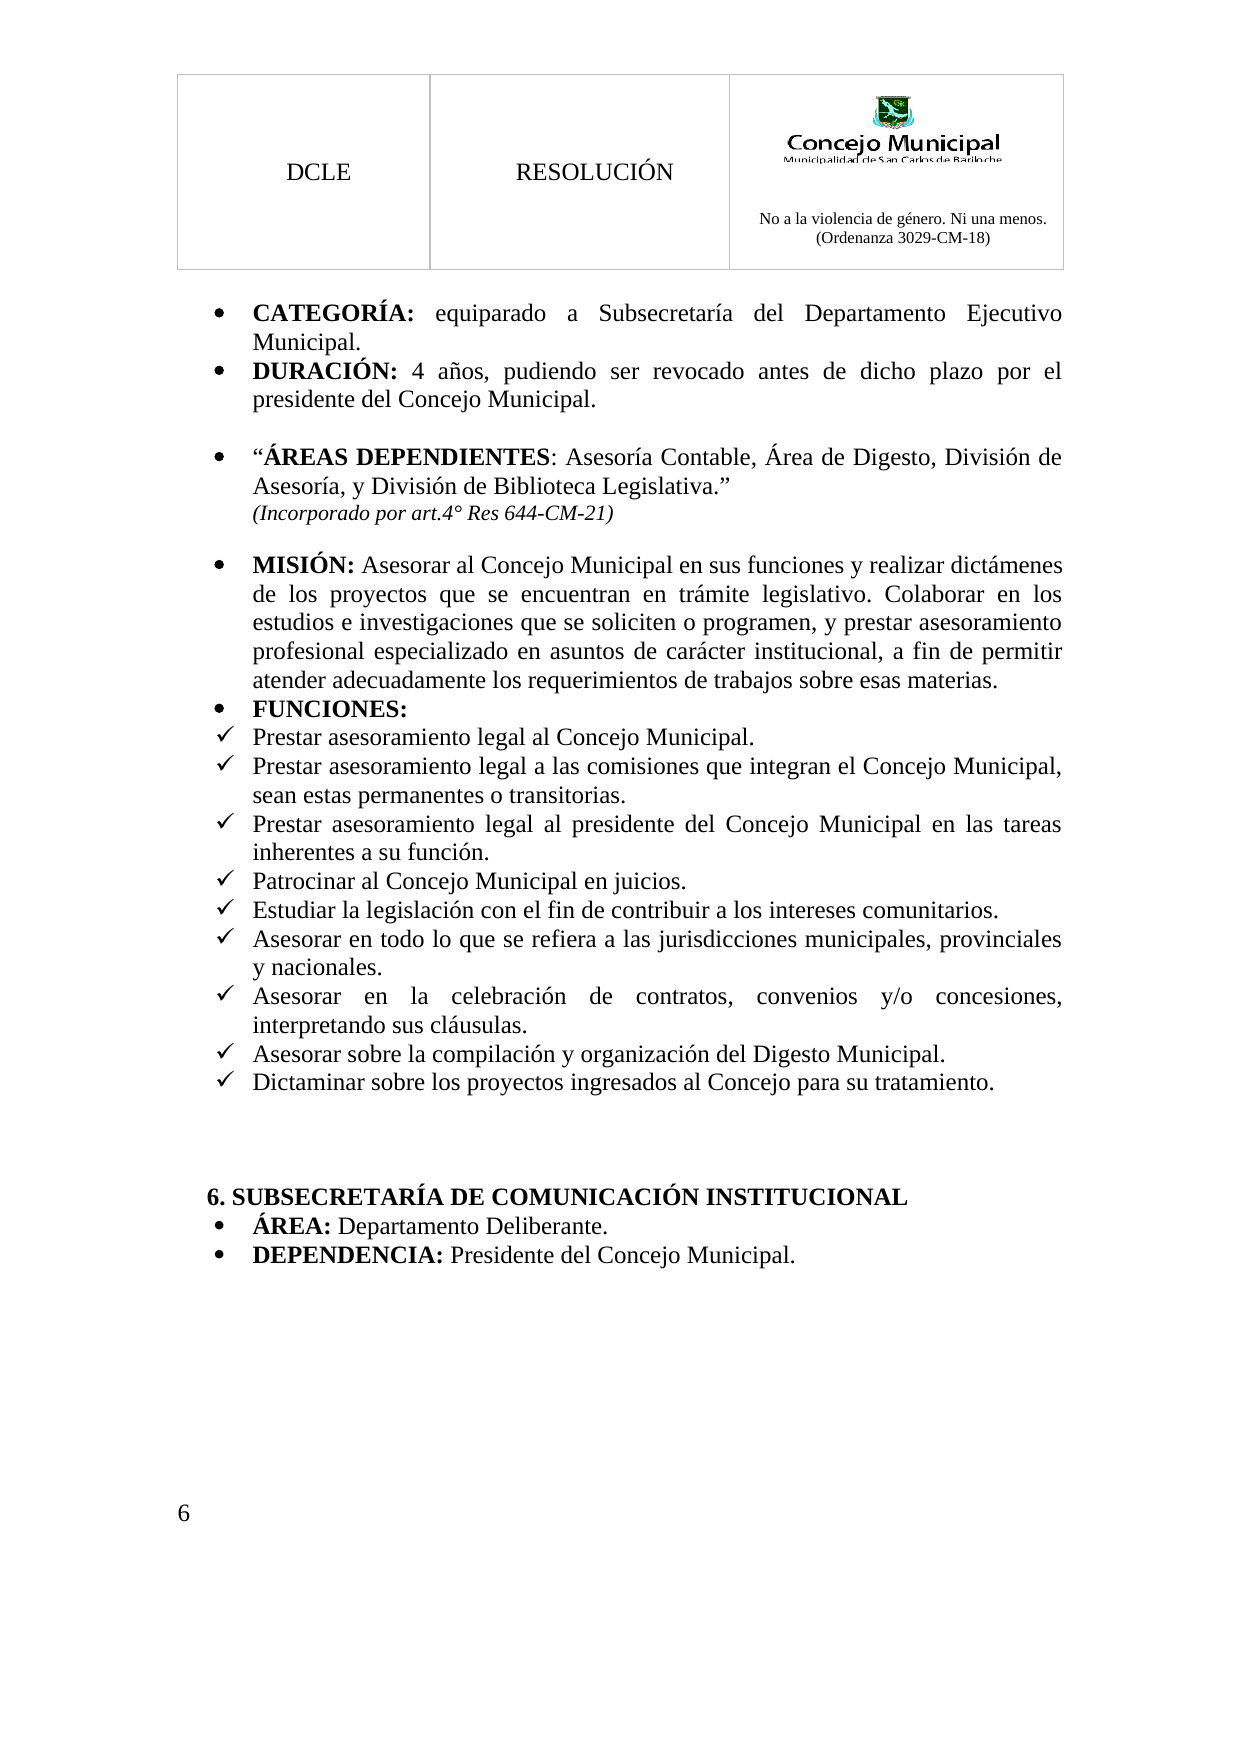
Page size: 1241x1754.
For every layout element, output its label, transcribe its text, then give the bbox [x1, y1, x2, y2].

list Prestar asesoramiento legal al Concejo Municipal. [215, 722, 1063, 751]
list Prestar asesoramiento legal al presidente del Concejo Municipal en las tareas inherentes a su función. [215, 809, 1063, 866]
list Prestar asesoramiento legal a las comisiones que integran el Concejo Municipal, sean estas permanentes o transitorias. [215, 751, 1063, 809]
list Patrocinar al Concejo Municipal en juicios. [215, 866, 1063, 895]
list “ÁREAS DEPENDIENTES: Asesoría Contable, Área de Digesto, División de Asesoría, y División de Biblioteca Legislativa.” [215, 442, 1063, 499]
list DURACIÓN: 4 años, pudiendo ser revocado antes de dicho plazo por el presidente del Concejo Municipal. [215, 356, 1063, 413]
list Dictaminar sobre los proyectos ingresados al Concejo para su tratamiento. [215, 1067, 1063, 1096]
list Asesorar sobre la compilación y organización del Digesto Municipal. [215, 1039, 1063, 1067]
list MISIÓN: Asesorar al Concejo Municipal en sus funciones y realizar dictámenes de los proyectos que se encuentran en trámite legislativo. Colaborar en los estudios e investigaciones que se soliciten o programen, y prestar asesoramiento profesional especializado en asuntos de carácter institucional, a fin de permitir atender adecuadamente los requerimientos de trabajos sobre esas materias. [215, 550, 1063, 694]
text 6. SUBSECRETARÍA DE COMUNICACIÓN INSTITUCIONAL [177, 1182, 1063, 1211]
list Asesorar en todo lo que se refiera a las jurisdicciones municipales, provinciales y nacionales. [215, 924, 1063, 981]
list Estudiar la legislación con el fin de contribuir a los intereses comunitarios. [215, 895, 1063, 924]
list (Incorporado por art.4° Res 644-CM-21) [215, 499, 1063, 525]
list DEPENDENCIA: Presidente del Concejo Municipal. [215, 1240, 1063, 1269]
list Asesorar en la celebración de contratos, convenios y/o concesiones, interpretando sus cláusulas. [215, 981, 1063, 1039]
list ÁREA: Departamento Deliberante. [215, 1211, 1063, 1240]
list CATEGORÍA: equiparado a Subsecretaría del Departamento Ejecutivo Municipal. [215, 298, 1063, 356]
list FUNCIONES: [215, 694, 1063, 722]
